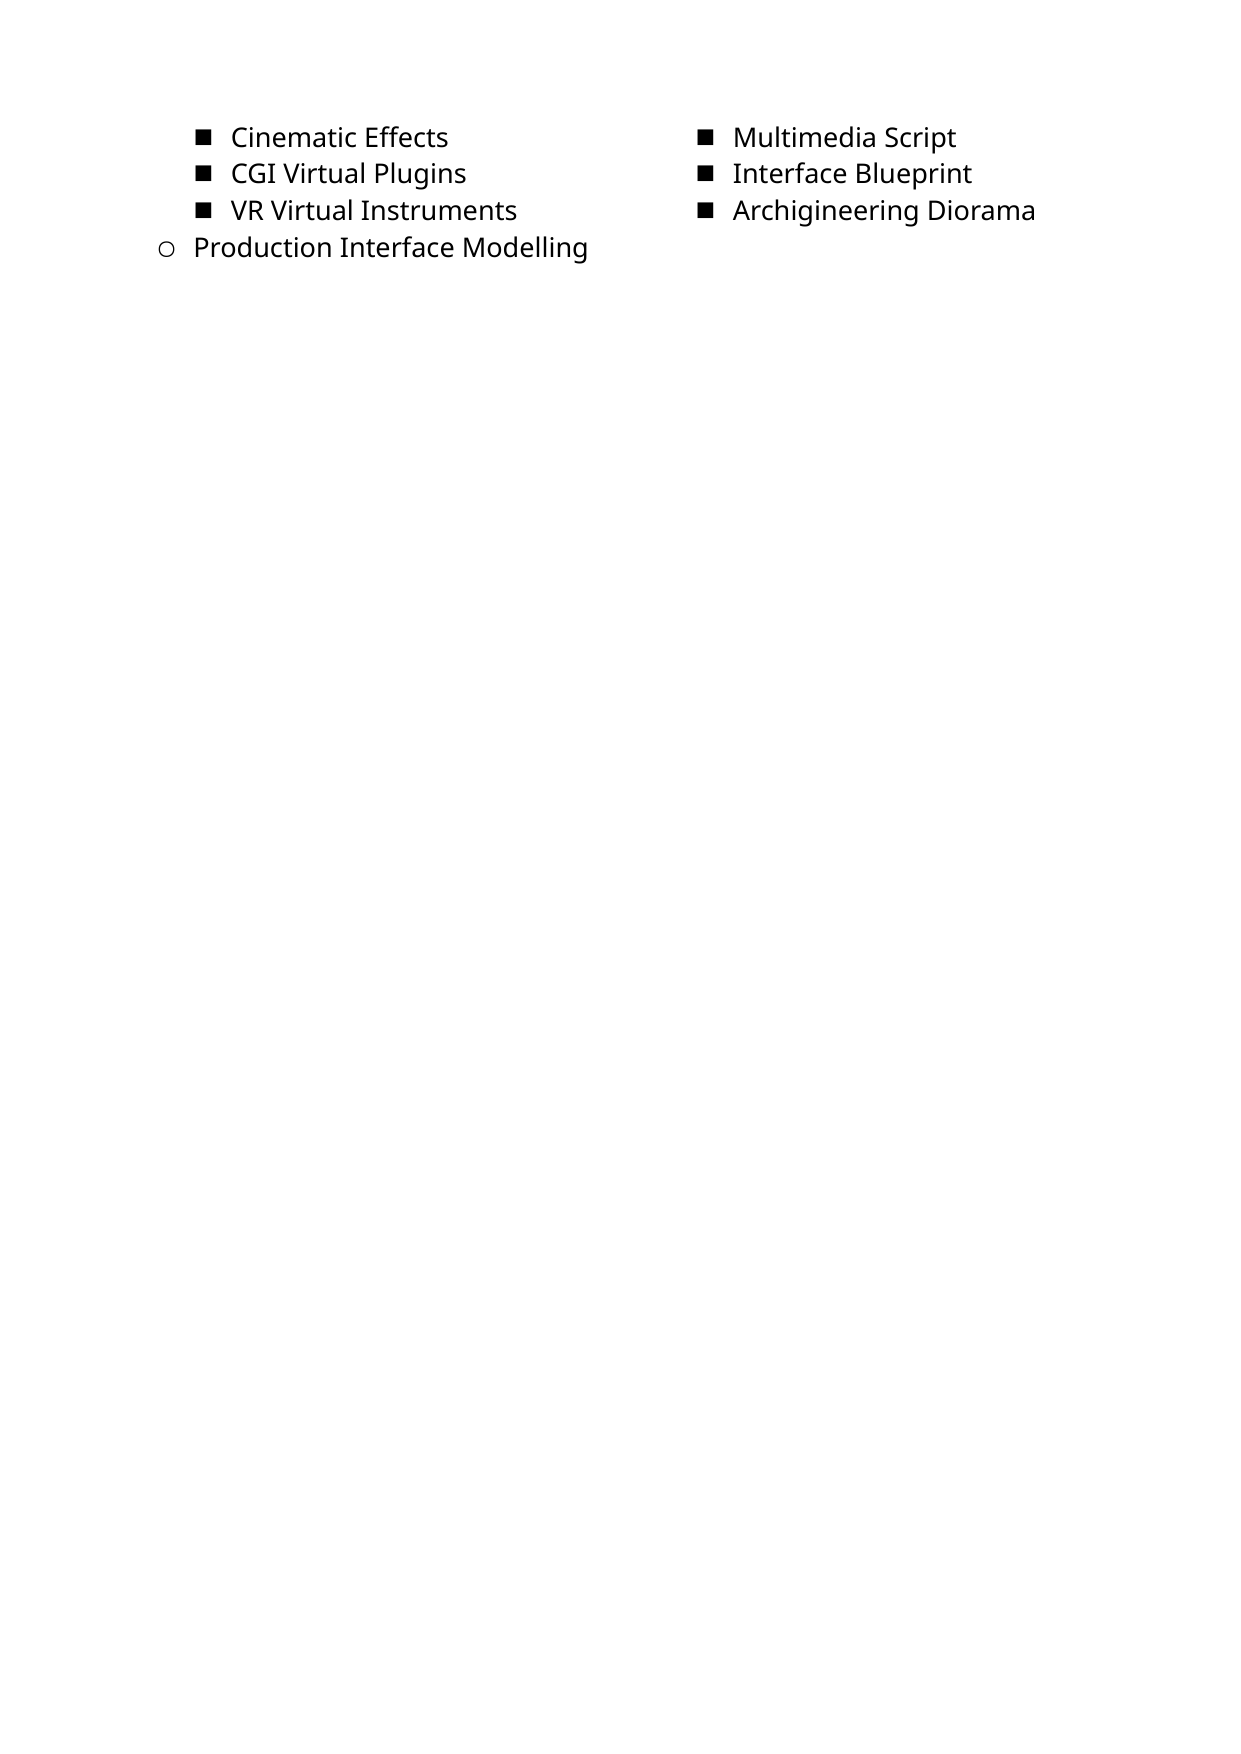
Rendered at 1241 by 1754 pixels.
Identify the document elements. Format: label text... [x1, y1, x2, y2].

list Interface Blueprint [695, 155, 1122, 192]
list Archigineering Diorama [695, 192, 1122, 229]
list Production Interface Modelling [156, 229, 620, 266]
list VR Virtual Instruments [193, 192, 620, 229]
list CGI Virtual Plugins [193, 155, 620, 192]
list Cinematic Effects [193, 118, 620, 155]
list Multimedia Script [695, 118, 1122, 155]
